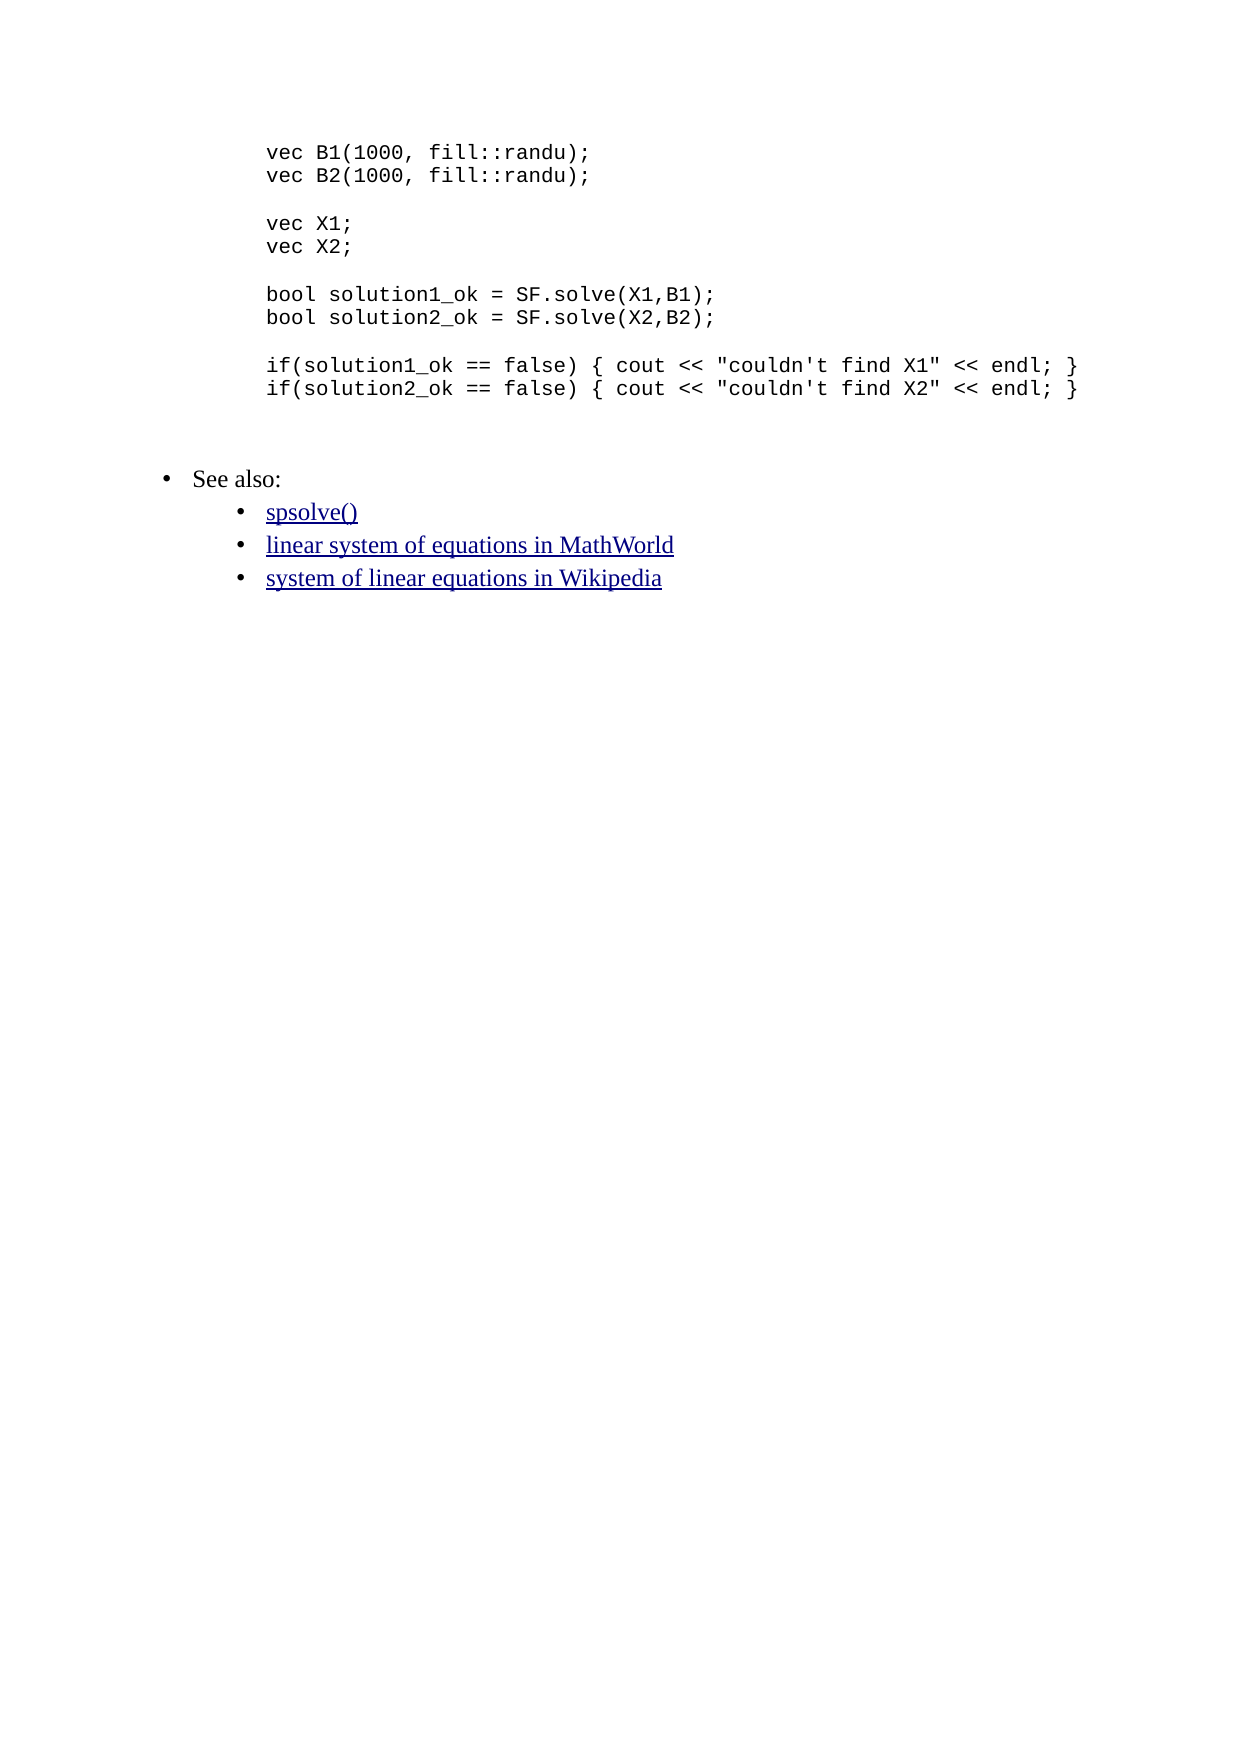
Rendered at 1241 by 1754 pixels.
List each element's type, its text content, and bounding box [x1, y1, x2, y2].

list spsolve() [236, 497, 1122, 526]
list if(solution2_ok == false) { cout << "couldn't find X2" << endl; } [236, 378, 1122, 402]
list linear system of equations in MathWorld [236, 530, 1122, 559]
list bool solution2_ok = SF.solve(X2,B2); [236, 307, 1122, 331]
list system of linear equations in Wikipedia [236, 563, 1122, 592]
list See also: [162, 464, 1122, 493]
list vec X1; [236, 213, 1122, 236]
list vec B2(1000, fill::randu); [236, 165, 1122, 189]
list bool solution1_ok = SF.solve(X1,B1); [236, 284, 1122, 307]
list if(solution1_ok == false) { cout << "couldn't find X1" << endl; } [236, 354, 1122, 378]
list vec B1(1000, fill::randu); [236, 142, 1122, 165]
list vec X2; [236, 236, 1122, 260]
